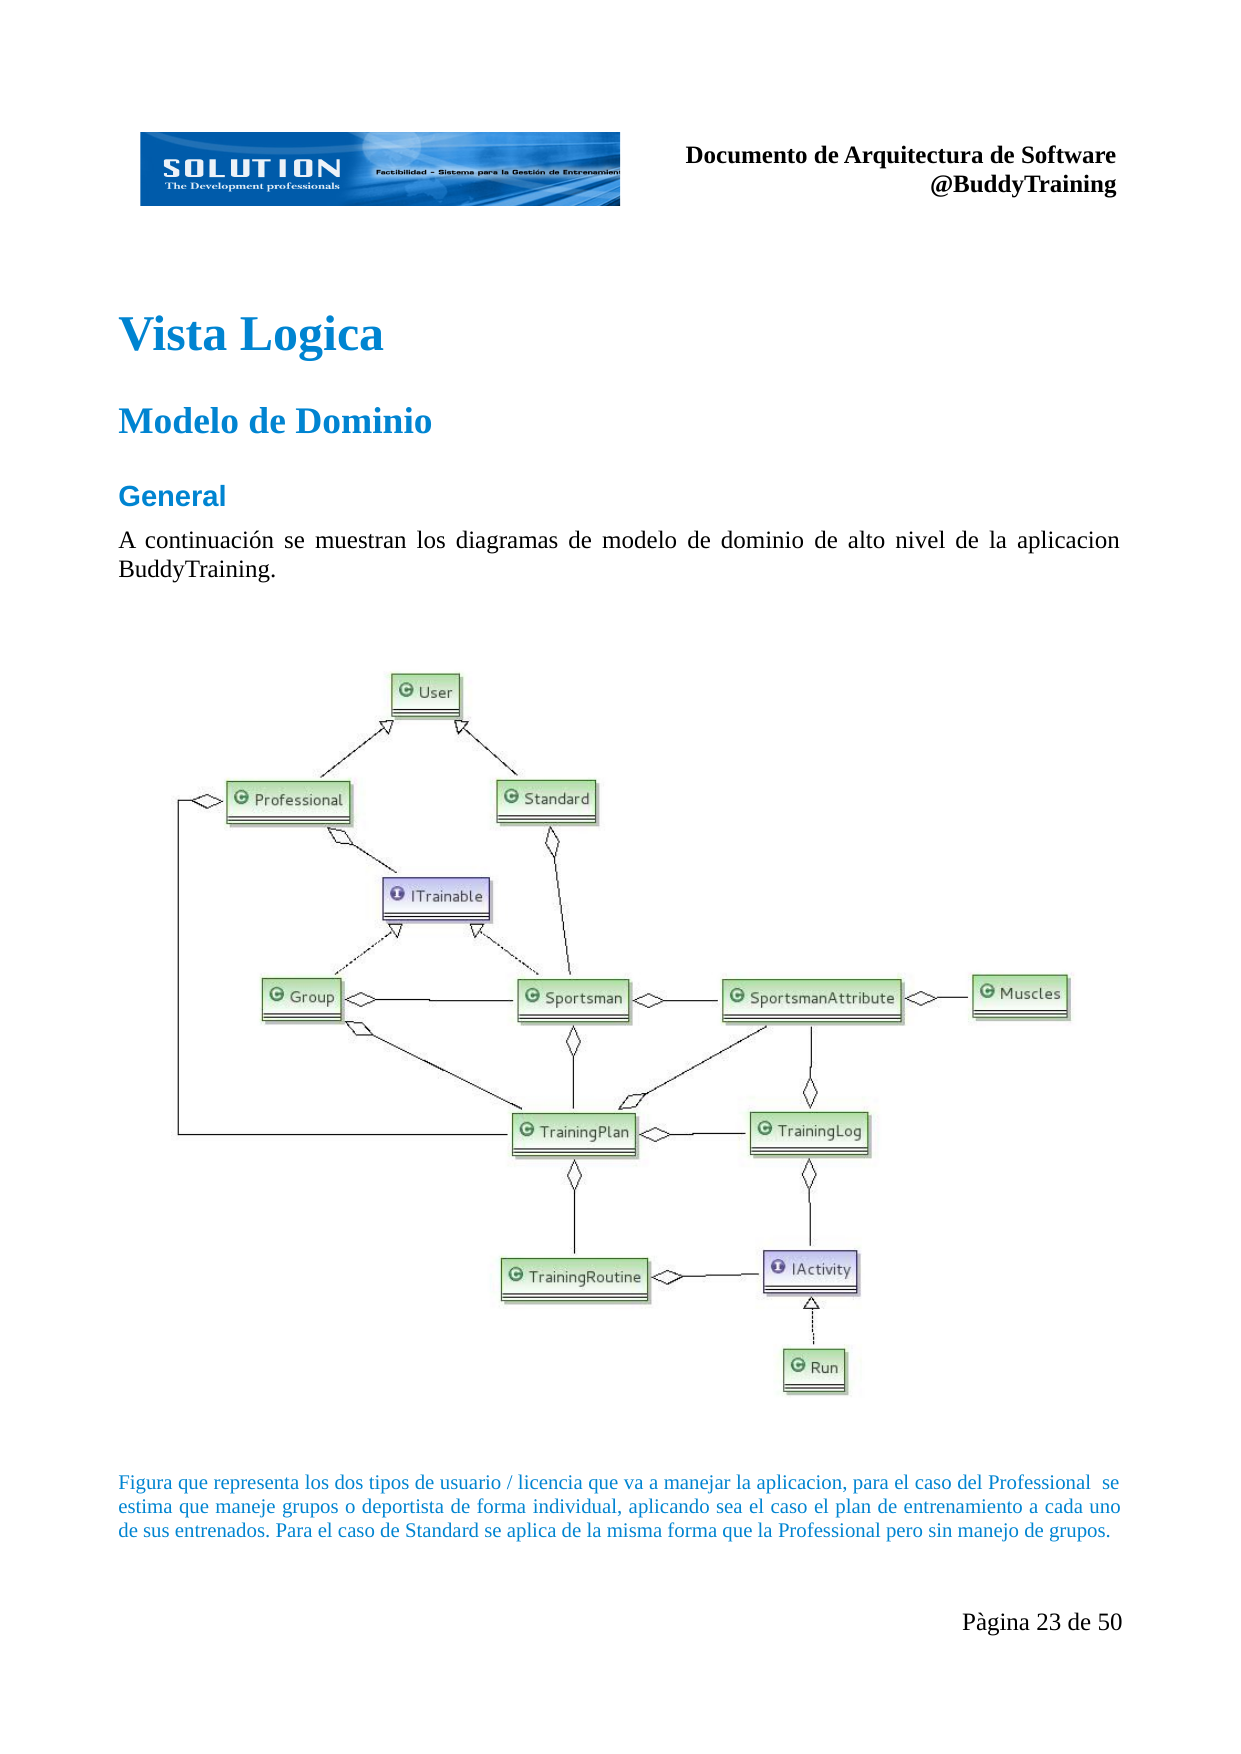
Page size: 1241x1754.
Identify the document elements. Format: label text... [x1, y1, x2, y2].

subtitle General [118, 479, 1122, 512]
text A continuación se muestran los diagramas de modelo de dominio de alto nivel de la aplicacion BuddyTraining. [118, 525, 1122, 582]
subtitle Modelo de Dominio [118, 398, 1122, 441]
text Figura que representa los dos tipos de usuario / licencia que va a manejar la aplicacion, para el caso del Professional se estima que maneje grupos o deportista de forma individual, aplicando sea el caso el plan de entrenamiento a cada uno de sus entrenados. Para el caso de Standard se aplica de la misma forma que la Professional pero sin manejo de grupos. [118, 1470, 1122, 1542]
subtitle Vista Logica [118, 303, 1122, 361]
picture [140, 132, 621, 206]
picture [118, 636, 1123, 1434]
